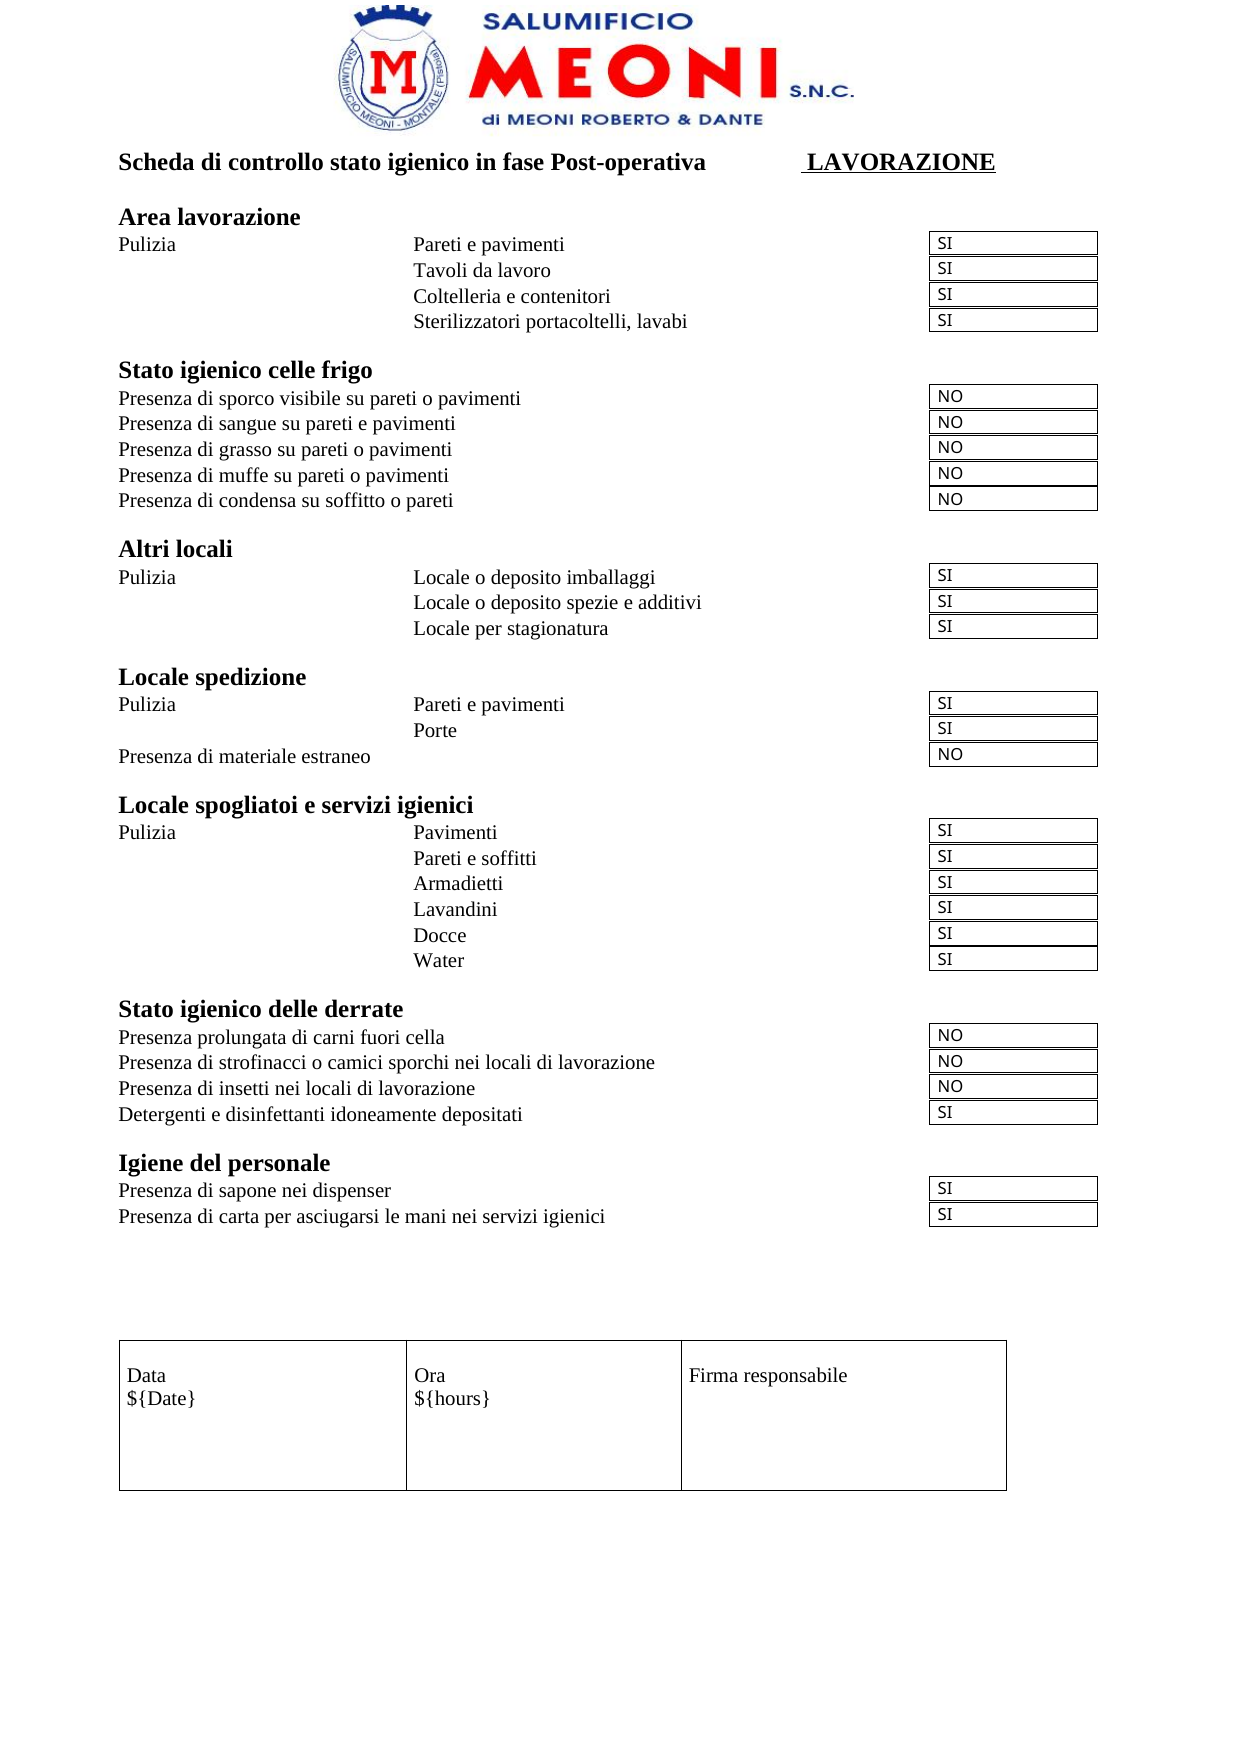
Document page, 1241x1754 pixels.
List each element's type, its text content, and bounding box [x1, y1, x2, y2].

text Area lavorazione [118, 203, 1122, 231]
text Locale o deposito spezie e additivi [118, 589, 1122, 614]
text Pulizia Locale o deposito imballaggi [118, 563, 1122, 589]
text Presenza di carta per asciugarsi le mani nei servizi igienici [118, 1202, 1122, 1228]
table_header Data ${Date} [120, 1341, 406, 1489]
text Presenza di sapone nei dispenser [118, 1176, 1122, 1202]
text Water [118, 947, 1122, 972]
text Coltelleria e contenitori [118, 282, 1122, 308]
table_header Firma responsabile [682, 1341, 1006, 1489]
text Igiene del personale [118, 1149, 1122, 1176]
text Presenza di sporco visibile su pareti o pavimenti [118, 384, 1122, 410]
text Presenza prolungata di carni fuori cella [118, 1023, 1122, 1049]
text Pulizia Pareti e pavimenti [118, 231, 1122, 256]
text Porte [118, 716, 1122, 742]
text [1098, 921, 1122, 947]
table_header Ora ${hours} [407, 1341, 681, 1489]
text Armadietti [118, 870, 1122, 895]
text Stato igienico delle derrate [118, 995, 1122, 1023]
text Pulizia Pareti e pavimenti [118, 691, 1122, 716]
picture [333, 5, 854, 137]
text Presenza di materiale estraneo [118, 742, 1122, 768]
text Scheda di controllo stato igienico in fase Post-operativa LAVORAZIONE [118, 148, 1122, 175]
text Detergenti e disinfettanti idoneamente depositati [118, 1100, 1122, 1126]
text Presenza di condensa su soffitto o pareti [118, 487, 1122, 512]
text Presenza di muffe su pareti o pavimenti [118, 461, 929, 487]
text Docce [118, 921, 929, 947]
text Stato igienico celle frigo [118, 356, 1122, 384]
text Pareti e soffitti [118, 844, 1122, 870]
text Lavandini [118, 895, 1122, 921]
text Presenza di sangue su pareti e pavimenti [118, 410, 1122, 435]
text Locale per stagionatura [118, 614, 1122, 640]
text Altri locali [118, 535, 1122, 563]
text Presenza di grasso su pareti o pavimenti [118, 435, 1122, 461]
text Locale spedizione [118, 663, 1122, 691]
text Pulizia Pavimenti [118, 818, 1122, 844]
text Tavoli da lavoro [118, 256, 1122, 282]
text Presenza di strofinacci o camici sporchi nei locali di lavorazione [118, 1049, 1122, 1074]
text Locale spogliatoi e servizi igienici [118, 791, 1122, 818]
text Presenza di insetti nei locali di lavorazione [118, 1074, 1122, 1100]
text Sterilizzatori portacoltelli, lavabi [118, 308, 1122, 333]
